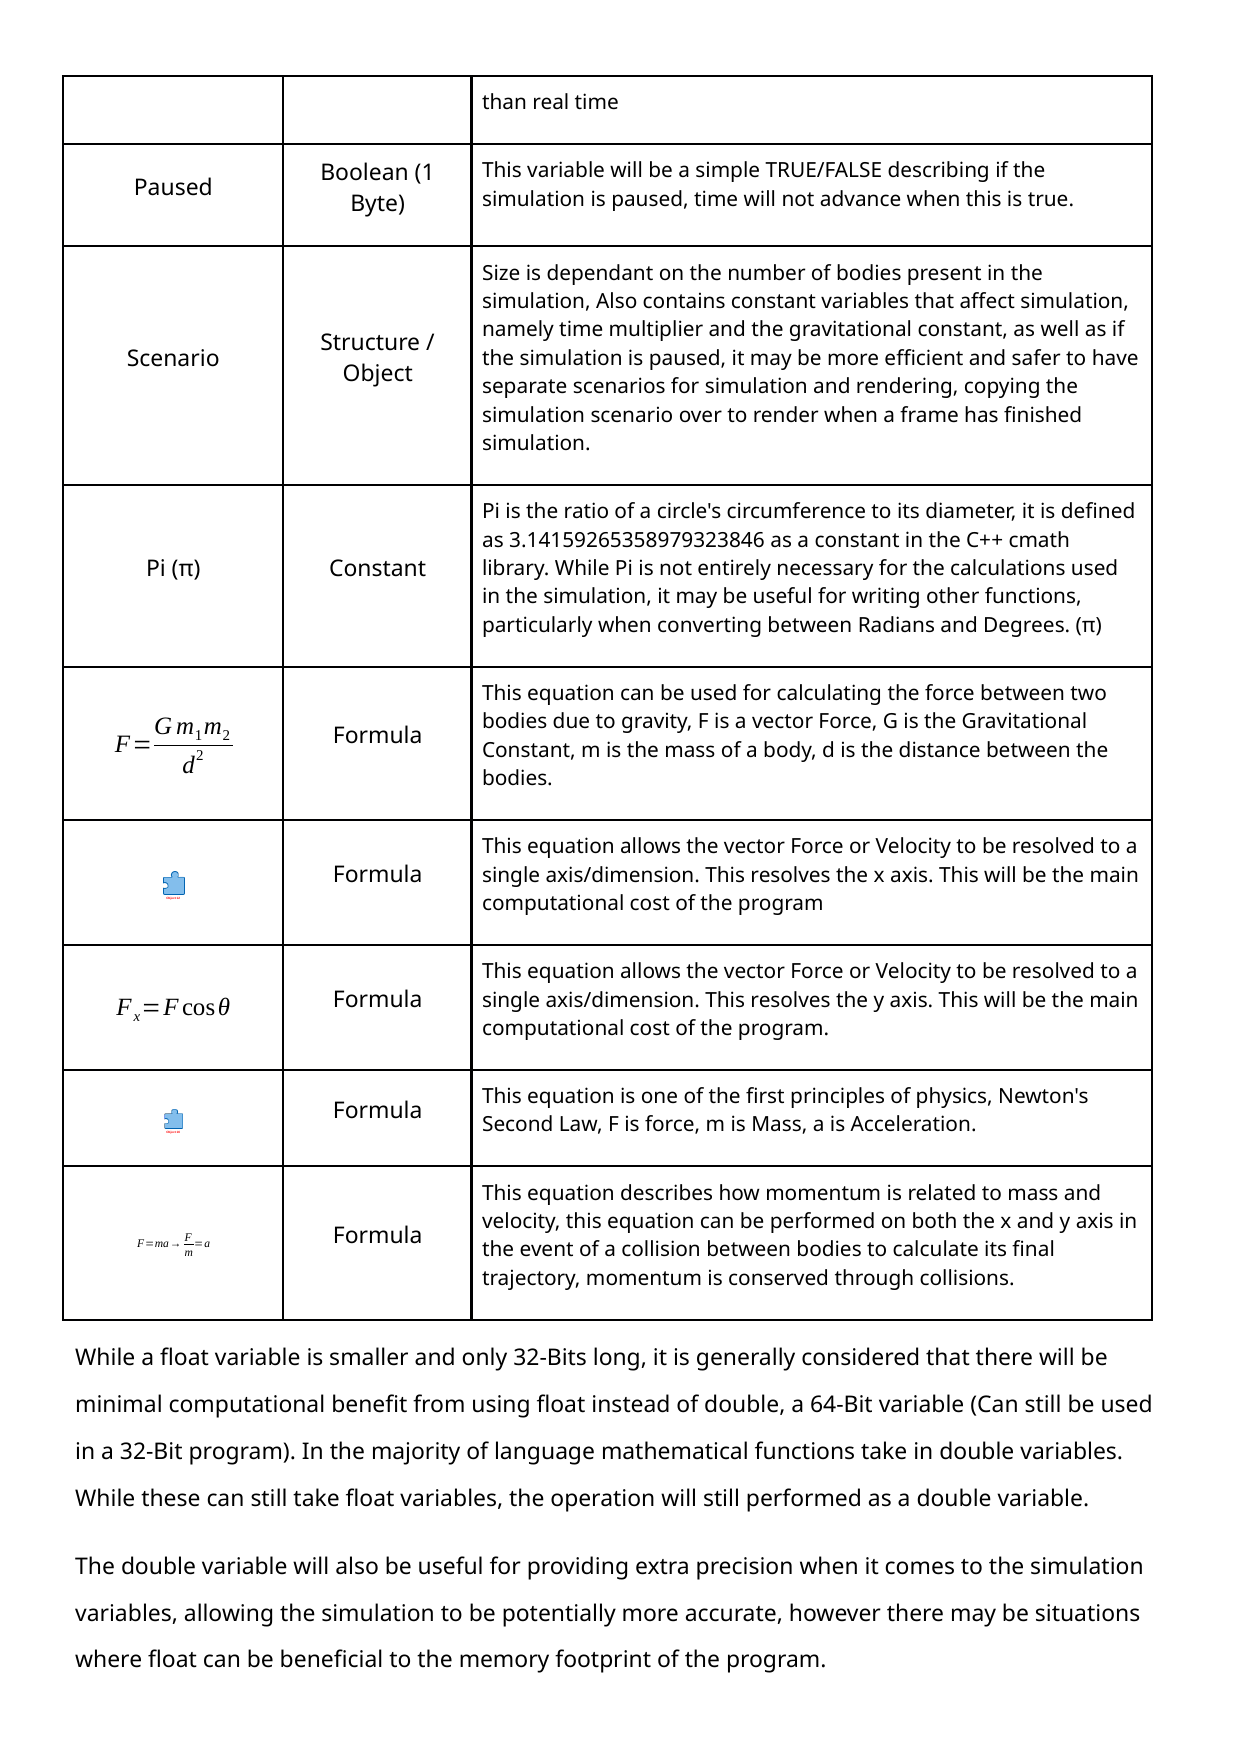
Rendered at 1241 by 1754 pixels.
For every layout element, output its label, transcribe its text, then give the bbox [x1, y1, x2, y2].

table_cell This equation describes how momentum is related to mass and velocity, this equation can be performed on both the x and y axis in the event of a collision between bodies to calculate its final trajectory, momentum is conserved through collisions. [473, 1167, 1151, 1318]
table_cell This variable will be a simple TRUE/FALSE describing if the simulation is paused, time will not advance when this is true. [473, 145, 1151, 245]
table_cell Formula [284, 821, 470, 944]
table_cell Scenario [64, 247, 282, 484]
table_cell This equation can be used for calculating the force between two bodies due to gravity, F is a vector Force, G is the Gravitational Constant, m is the mass of a body, d is the distance between the bodies. [473, 668, 1151, 819]
table_cell This equation allows the vector Force or Velocity to be resolved to a single axis/dimension. This resolves the x axis. This will be the main computational cost of the program [473, 821, 1151, 944]
table_cell Constant [284, 486, 470, 666]
table_cell [284, 77, 470, 143]
text While a float variable is smaller and only 32-Bits long, it is generally considered that there will be minimal computational benefit from using float instead of double, a 64-Bit variable (Can still be used in a 32-Bit program). In the majority of language mathematical functions take in double variables. While these can still take float variables, the operation will still performed as a double variable. [75, 1341, 1165, 1513]
table_cell [64, 668, 282, 819]
table_cell [64, 946, 282, 1069]
table_cell Paused [64, 145, 282, 245]
table_cell [64, 77, 282, 143]
table_cell This equation allows the vector Force or Velocity to be resolved to a single axis/dimension. This resolves the y axis. This will be the main computational cost of the program. [473, 946, 1151, 1069]
table_cell Formula [284, 1071, 470, 1165]
table_cell Formula [284, 946, 470, 1069]
table_cell than real time [473, 77, 1151, 143]
table_cell [64, 1071, 282, 1165]
table_cell Structure / Object [284, 247, 470, 484]
table_cell [64, 821, 282, 944]
table_cell Formula [284, 668, 470, 819]
table_cell Size is dependant on the number of bodies present in the simulation, Also contains constant variables that affect simulation, namely time multiplier and the gravitational constant, as well as if the simulation is paused, it may be more efficient and safer to have separate scenarios for simulation and rendering, copying the simulation scenario over to render when a frame has finished simulation. [473, 247, 1151, 484]
text The double variable will also be useful for providing extra precision when it comes to the simulation variables, allowing the simulation to be potentially more accurate, however there may be situations where float can be beneficial to the memory footprint of the program. [75, 1550, 1165, 1675]
table_cell Pi (π) [64, 486, 282, 666]
table_cell [64, 1167, 282, 1318]
table_cell Formula [284, 1167, 470, 1318]
table_cell Boolean (1 Byte) [284, 145, 470, 245]
table_cell Pi is the ratio of a circle's circumference to its diameter, it is defined as 3.14159265358979323846 as a constant in the C++ cmath library. While Pi is not entirely necessary for the calculations used in the simulation, it may be useful for writing other functions, particularly when converting between Radians and Degrees. (π) [473, 486, 1151, 666]
table_cell This equation is one of the first principles of physics, Newton's Second Law, F is force, m is Mass, a is Acceleration. [473, 1071, 1151, 1165]
